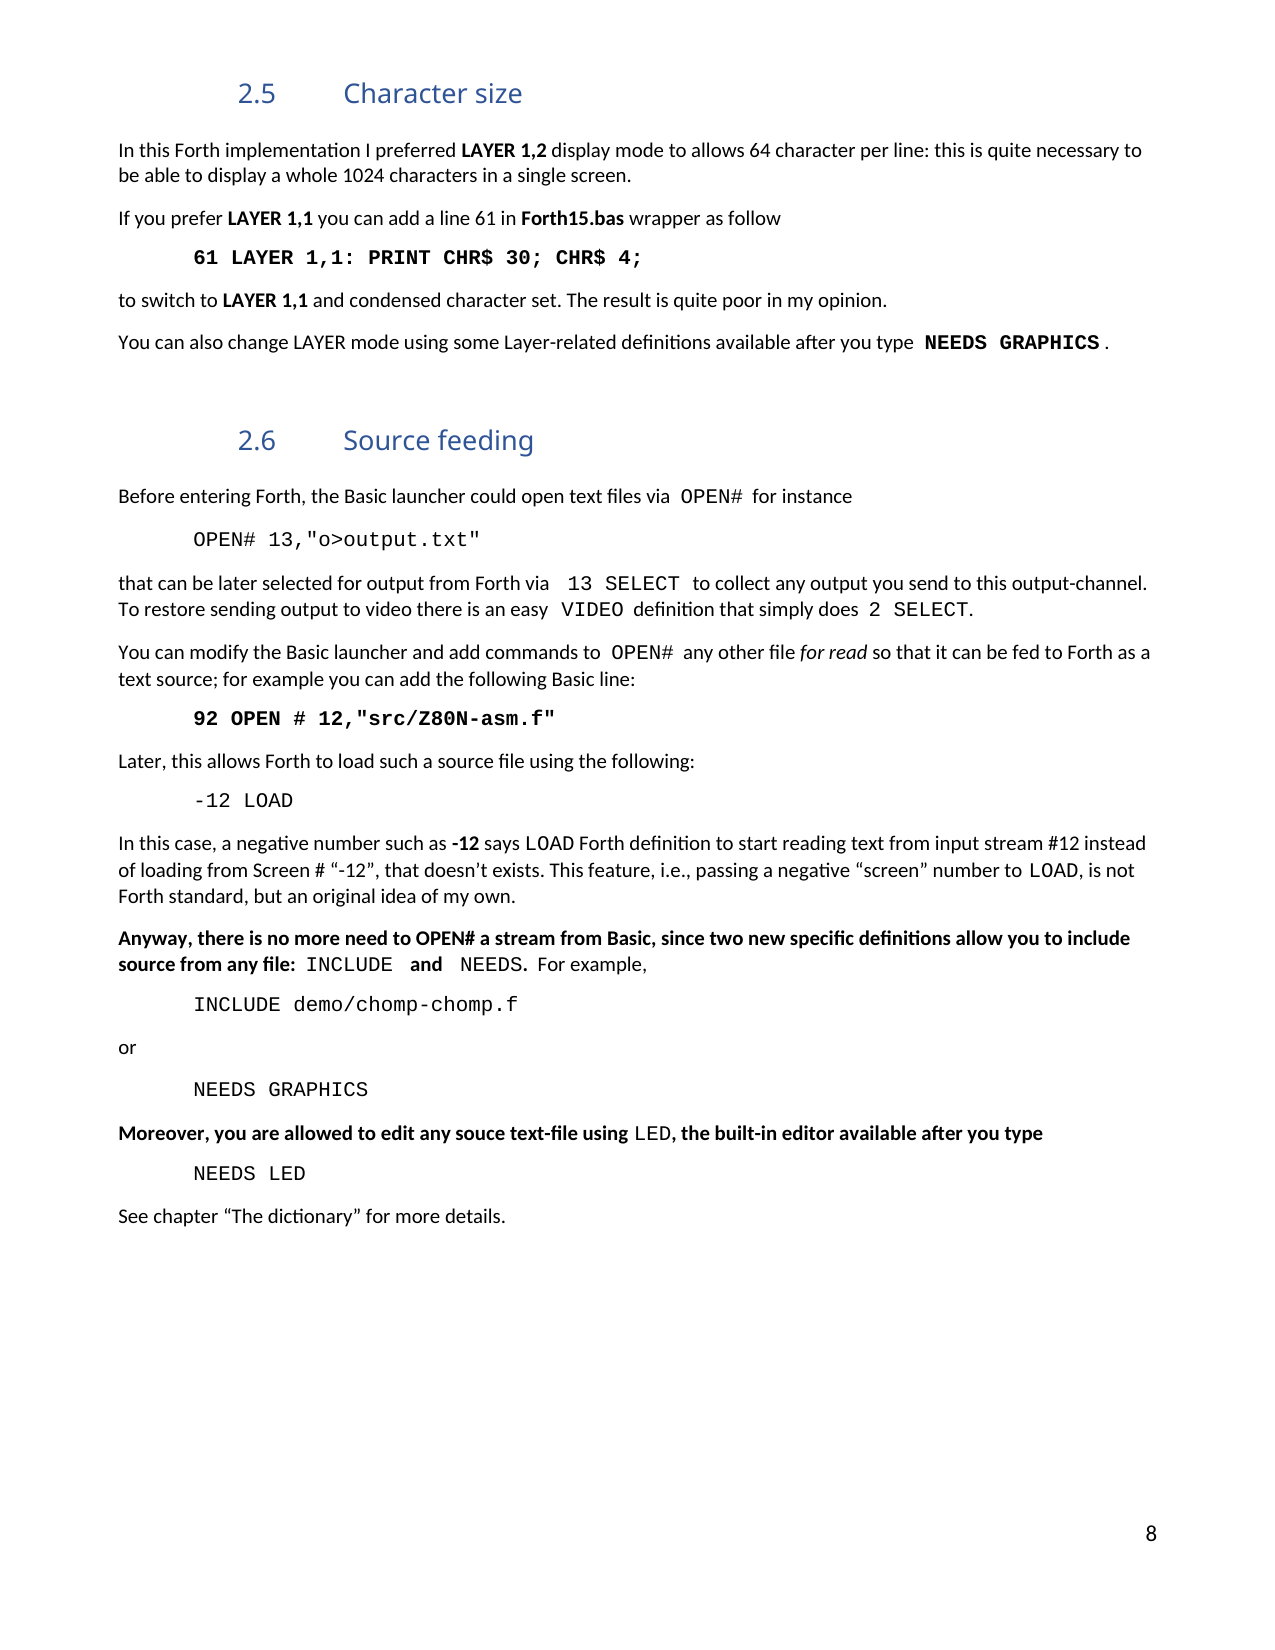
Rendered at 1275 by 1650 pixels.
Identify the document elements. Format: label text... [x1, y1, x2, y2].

text Anyway, there is no more need to OPEN# a stream from Basic, since two new specific definitions allow you to include source from any file: INCLUDE and NEEDS. For example, [118, 926, 1157, 977]
text If you prefer LAYER 1,1 you can add a line 61 in Forth15.bas wrapper as follow [118, 205, 1157, 230]
text to switch to LAYER 1,1 and condensed character set. The result is quite poor in my opinion. [118, 287, 1157, 313]
text 61 LAYER 1,1: PRINT CHR$ 30; CHR$ 4; [118, 247, 1157, 271]
text In this Forth implementation I preferred LAYER 1,2 display mode to allows 64 character per line: this is quite necessary to be able to display a whole 1024 characters in a single screen. [118, 112, 1157, 188]
text In this case, a negative number such as -12 says LOAD Forth definition to start reading text from input stream #12 instead of loading from Screen # “-12”, that doesn’t exists. This feature, i.e., passing a negative “screen” number to LOAD, is not Forth standard, but an original idea of my own. [118, 831, 1157, 909]
text OPEN# 13,"o>output.txt" [118, 527, 1157, 553]
text NEEDS GRAPHICS [118, 1077, 1157, 1103]
text You can modify the Basic launcher and add commands to OPEN# any other file for read so that it can be fed to Forth as a text source; for example you can add the following Basic line: [118, 639, 1157, 691]
text or [118, 1034, 1157, 1060]
text that can be later selected for output from Forth via 13 SELECT to collect any output you send to this output-channel. To restore sending output to video there is an easy VIDEO definition that simply does 2 SELECT. [118, 570, 1157, 623]
text INCLUDE demo/chomp-chomp.f [118, 994, 1157, 1018]
text Moreover, you are allowed to edit any souce text-file using LED, the built-in editor available after you type [118, 1120, 1157, 1146]
subtitle Character size [231, 75, 1157, 112]
subtitle Source feeding [231, 421, 1157, 458]
text You can also change LAYER mode using some Layer-related definitions available after you type NEEDS GRAPHICS . [118, 329, 1157, 356]
text -12 LOAD [118, 790, 1157, 814]
text See chapter “The dictionary” for more details. [118, 1203, 1157, 1257]
text Before entering Forth, the Basic launcher could open text files via OPEN# for instance [118, 458, 1157, 510]
text Later, this allows Forth to load such a source file using the following: [118, 748, 1157, 774]
text NEEDS LED [118, 1163, 1157, 1186]
text 92 OPEN # 12,"src/Z80N-asm.f" [118, 708, 1157, 732]
